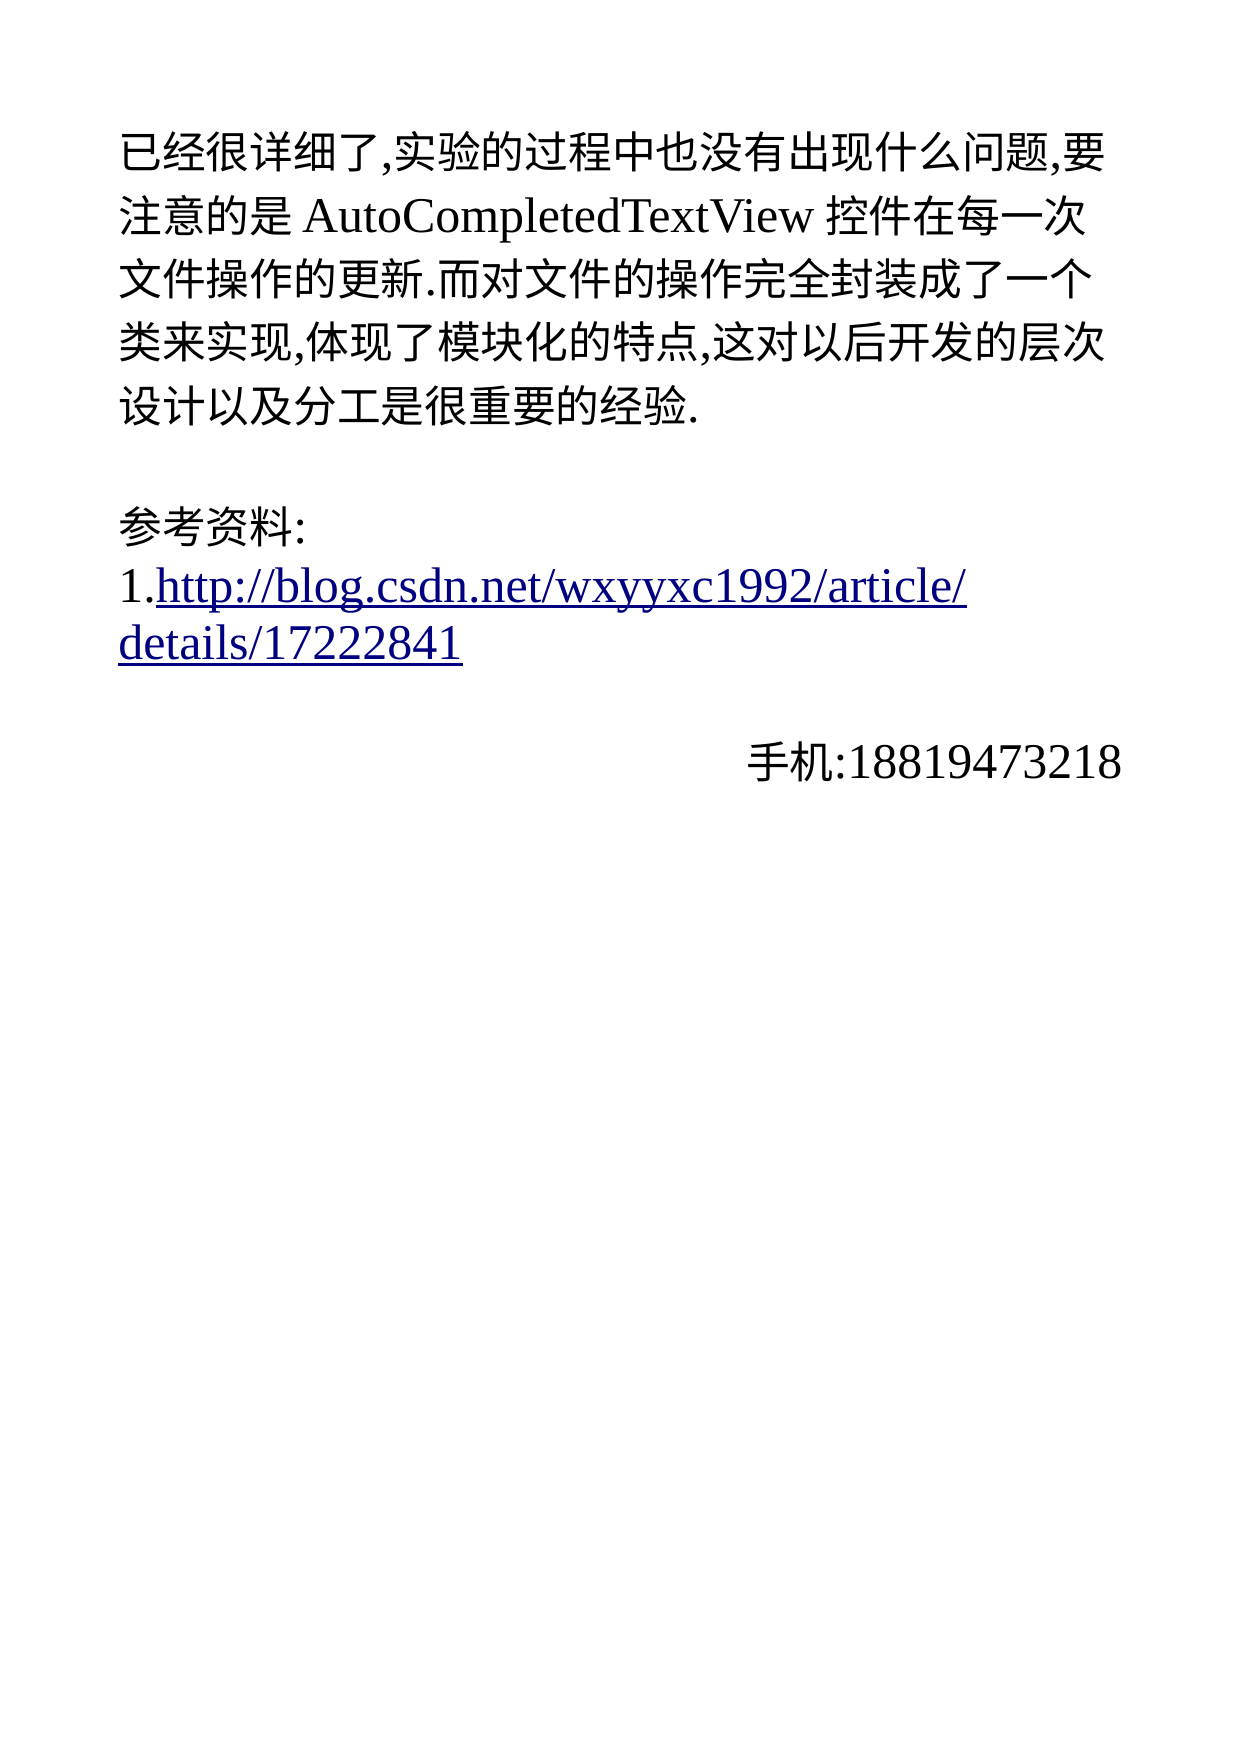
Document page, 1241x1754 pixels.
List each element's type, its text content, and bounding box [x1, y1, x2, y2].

text 参考资料: [118, 492, 1122, 556]
text 手机:18819473218 [118, 728, 1122, 791]
text 已经很详细了,实验的过程中也没有出现什么问题,要注意的是AutoCompletedTextView控件在每一次文件操作的更新.而对文件的操作完全封装成了一个类来实现,体现了模块化的特点,这对以后开发的层次设计以及分工是很重要的经验. [118, 118, 1122, 435]
text 1.http://blog.csdn.net/wxyyxc1992/article/details/17222841 [118, 556, 1122, 671]
